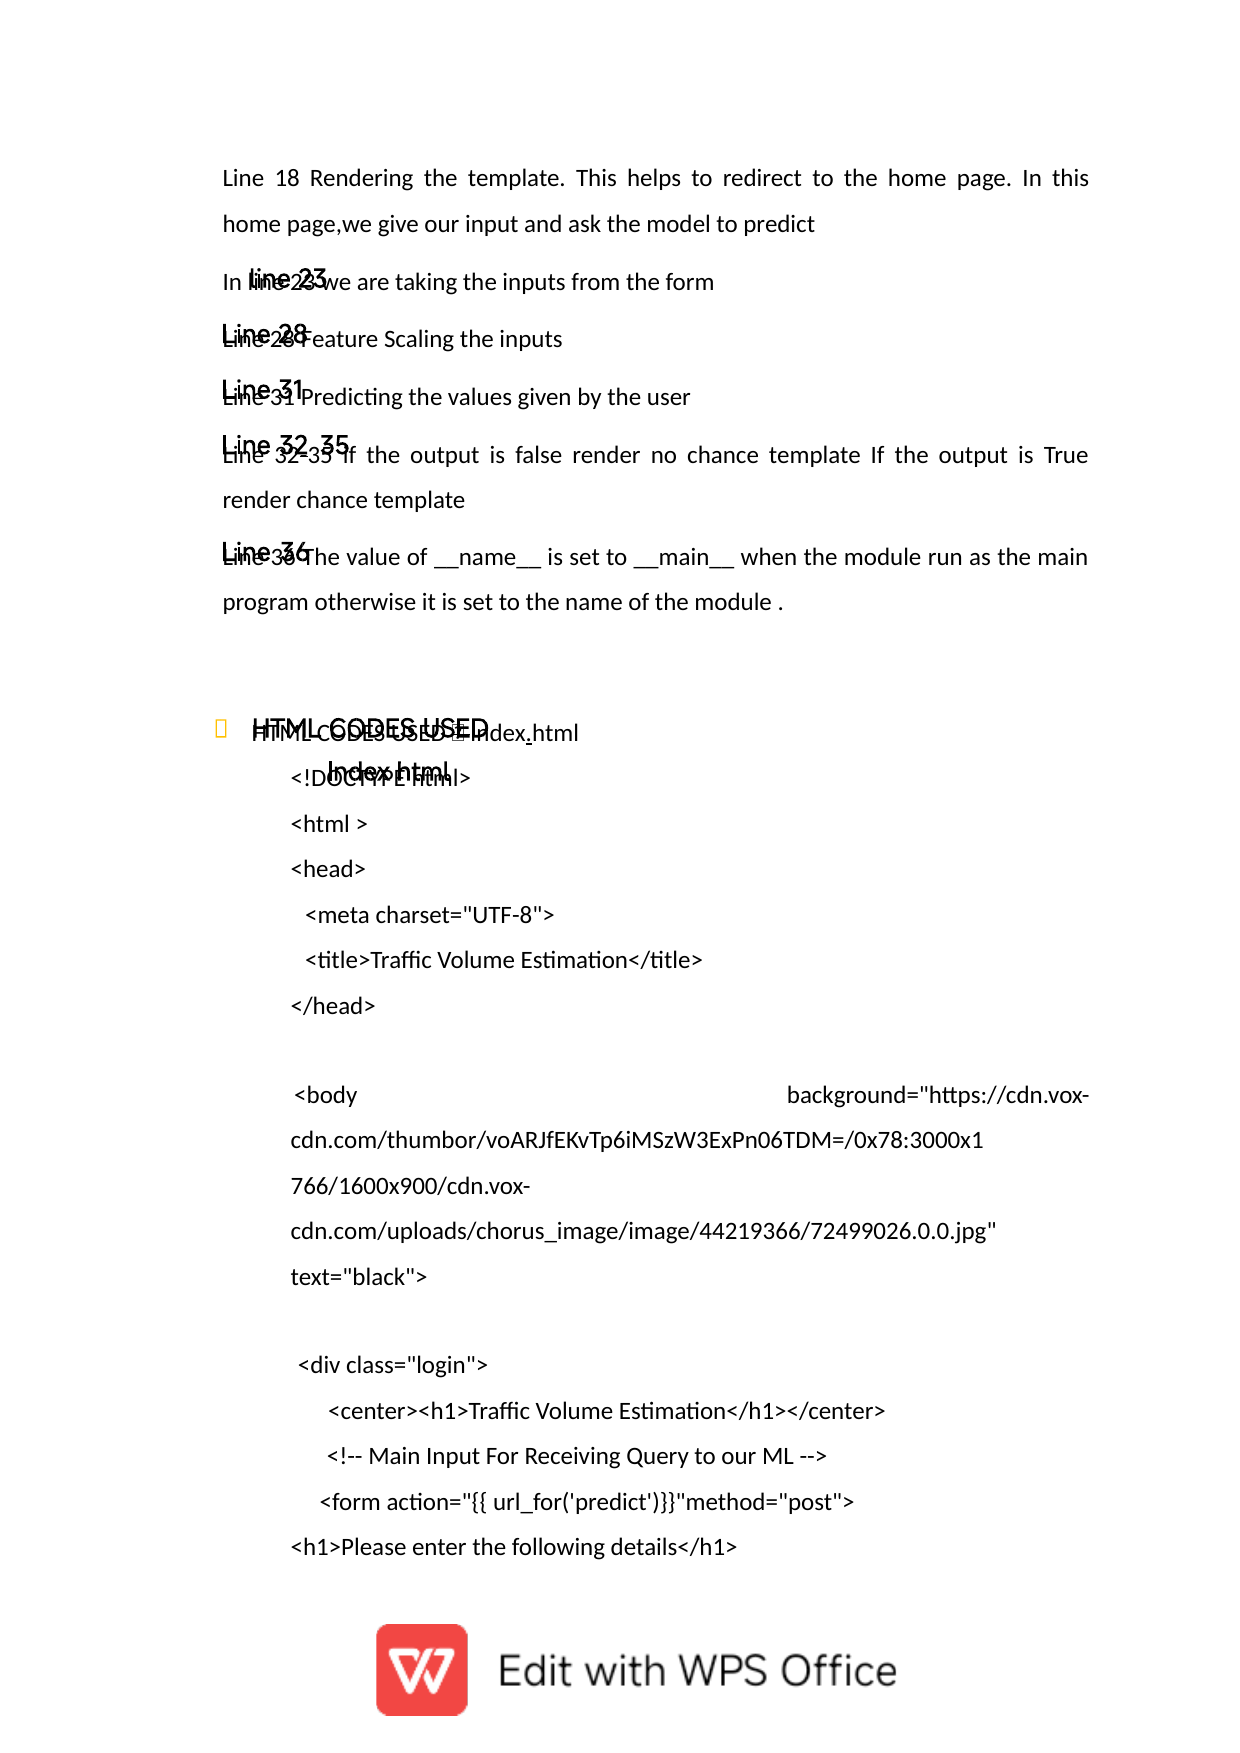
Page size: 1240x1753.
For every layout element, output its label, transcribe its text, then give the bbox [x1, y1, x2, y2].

text <!-- Main Input For Receiving Query to our ML --> [327, 1441, 1090, 1471]
text Line 32-35 if the output is false render no chance template If the output is True render chance template [222, 439, 1090, 514]
text In line 23 we are taking the inputs from the form [222, 266, 1090, 296]
text </head> [290, 990, 1090, 1020]
text <!DOCTYPE html> [290, 762, 1090, 793]
text cdn.com/uploads/chorus_image/image/44219366/72499026.0.0.jpg" text="black"> [290, 1216, 1090, 1292]
text <html > [290, 808, 1090, 838]
text Line 31 Predicting the values given by the user [222, 381, 1090, 411]
text cdn.com/thumbor/voARJfEKvTp6iMSzW3ExPn06TDM=/0x78:3000x1 [290, 1124, 1090, 1155]
text <center><h1>Traffic Volume Estimation</h1></center> [328, 1395, 1090, 1426]
text <form action="{{ url_for('predict')}}"method="post"> [319, 1486, 1090, 1517]
text Line 18 Rendering the template. This helps to redirect to the home page. In this home page,we give our input and ask the model to predict [222, 162, 1090, 238]
subtitle HTML CODES USED  Index.html [251, 717, 1090, 748]
text <div class="login"> [298, 1349, 1090, 1380]
text <meta charset="UTF-8"> [305, 899, 1090, 929]
text Line 36 The value of __name__ is set to __main__ when the module run as the main program otherwise it is set to the name of the module . [222, 541, 1090, 617]
text Line 28 Feature Scaling the inputs [222, 323, 1090, 353]
text <head> [290, 853, 1090, 884]
text 766/1600x900/cdn.vox- [290, 1170, 1090, 1201]
text <title>Traffic Volume Estimation</title> [305, 944, 1090, 975]
text <h1>Please enter the following details</h1> [290, 1532, 1090, 1562]
text <body background="https://cdn.vox- [177, 1079, 1090, 1109]
